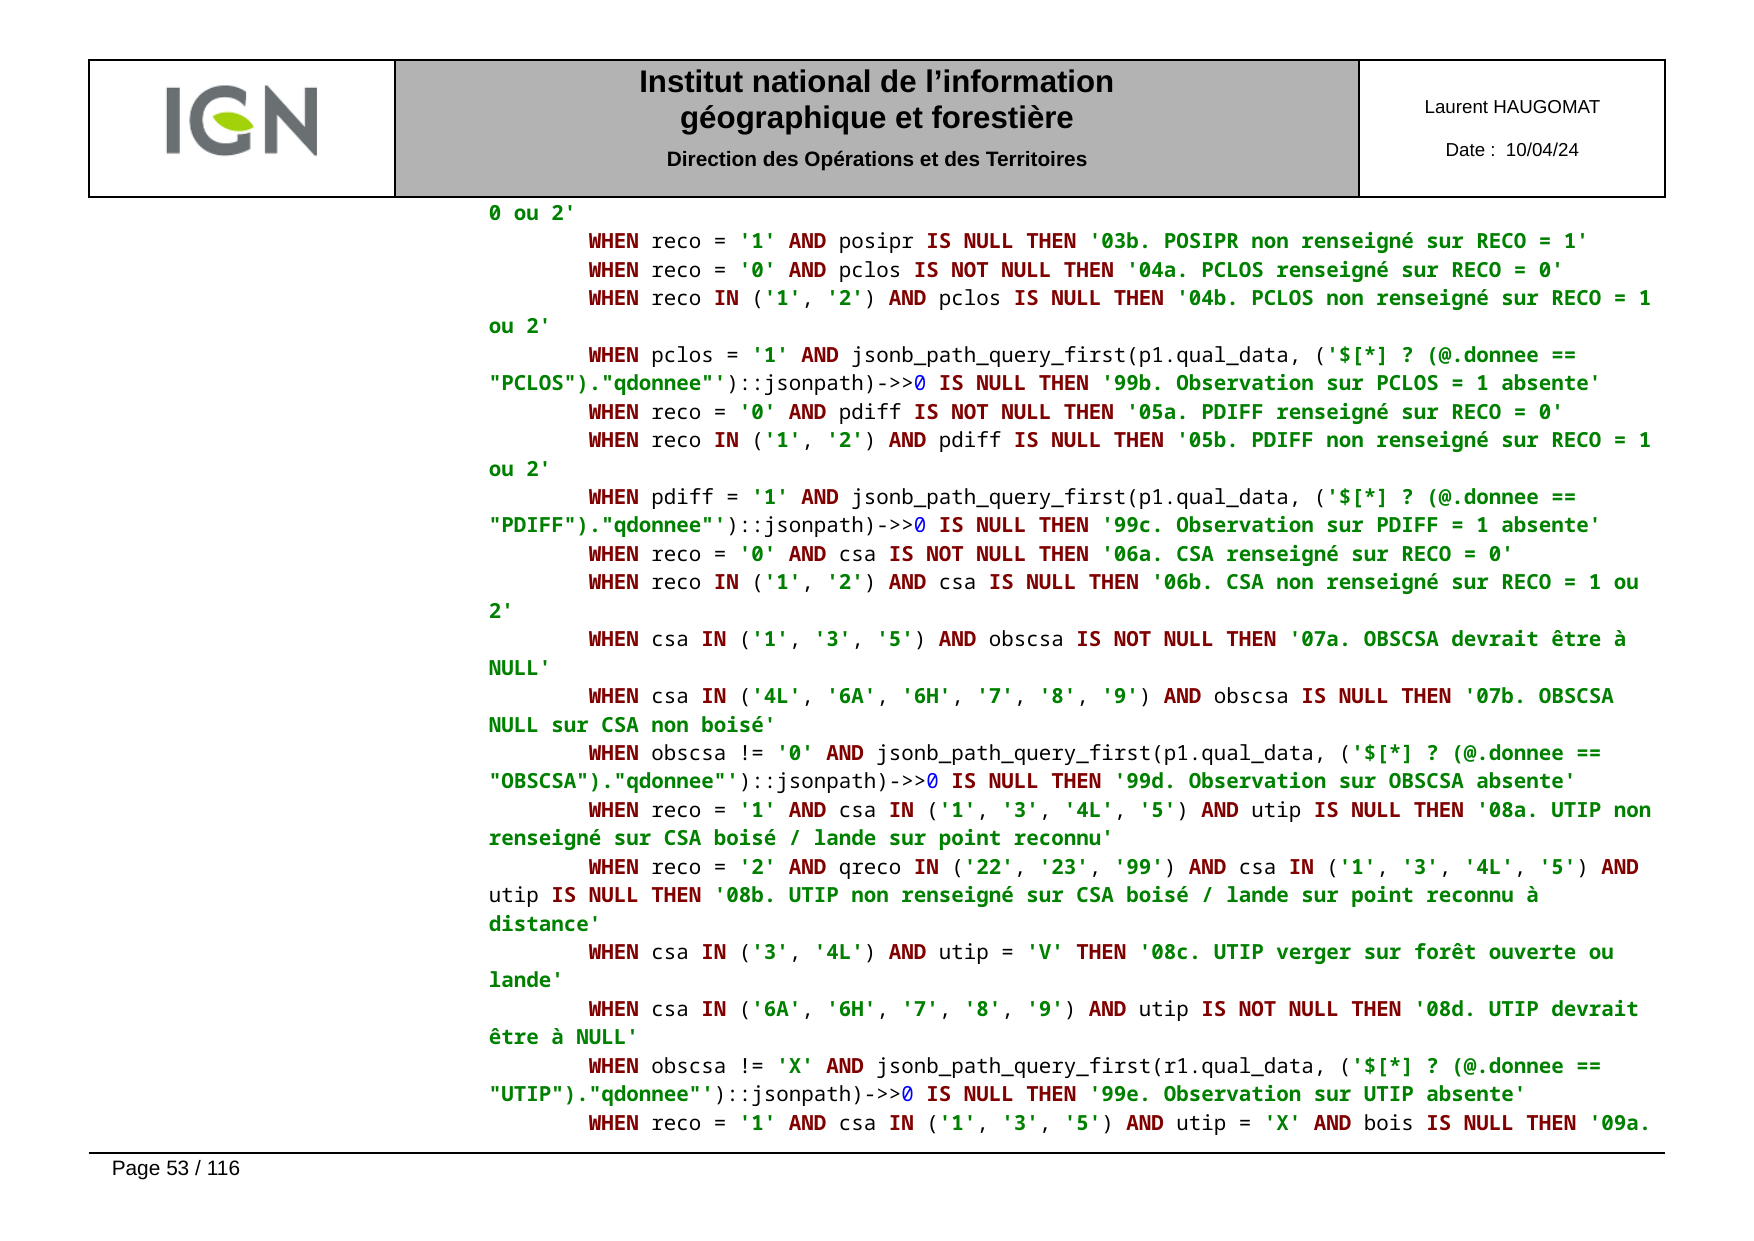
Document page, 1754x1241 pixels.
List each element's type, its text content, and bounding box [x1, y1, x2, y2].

table_cell [89, 198, 483, 1142]
picture [141, 62, 343, 180]
table_cell 0 ou 2' WHEN reco = '1' AND posipr IS NULL THEN '03b. POSIPR non renseigné sur RECO = 1' WHEN reco = '0' AND pclos IS NOT NULL THEN '04a. PCLOS renseigné sur RECO = 0' WHEN reco IN ('1', '2') AND pclos IS NULL THEN '04b. PCLOS non renseigné sur RECO = 1 ou 2' WHEN pclos = '1' AND jsonb_path_query_first(p1.qual_data, ('$[*] ? (@.donnee == "PCLOS")."qdonnee"')::jsonpath)->>0 IS NULL THEN '99b. Observation sur PCLOS = 1 absente' WHEN reco = '0' AND pdiff IS NOT NULL THEN '05a. PDIFF renseigné sur RECO = 0' WHEN reco IN ('1', '2') AND pdiff IS NULL THEN '05b. PDIFF non renseigné sur RECO = 1 ou 2' WHEN pdiff = '1' AND jsonb_path_query_first(p1.qual_data, ('$[*] ? (@.donnee == "PDIFF")."qdonnee"')::jsonpath)->>0 IS NULL THEN '99c. Observation sur PDIFF = 1 absente' WHEN reco = '0' AND csa IS NOT NULL THEN '06a. CSA renseigné sur RECO = 0' WHEN reco IN ('1', '2') AND csa IS NULL THEN '06b. CSA non renseigné sur RECO = 1 ou 2' WHEN csa IN ('1', '3', '5') AND obscsa IS NOT NULL THEN '07a. OBSCSA devrait être à NULL' WHEN csa IN ('4L', '6A', '6H', '7', '8', '9') AND obscsa IS NULL THEN '07b. OBSCSA NULL sur CSA non boisé' WHEN obscsa != '0' AND jsonb_path_query_first(p1.qual_data, ('$[*] ? (@.donnee == "OBSCSA")."qdonnee"')::jsonpath)->>0 IS NULL THEN '99d. Observation sur OBSCSA absente' WHEN reco = '1' AND csa IN ('1', '3', '4L', '5') AND utip IS NULL THEN '08a. UTIP non renseigné sur CSA boisé / lande sur point reconnu' WHEN reco = '2' AND qreco IN ('22', '23', '99') AND csa IN ('1', '3', '4L', '5') AND utip IS NULL THEN '08b. UTIP non renseigné sur CSA boisé / lande sur point reconnu à distance' WHEN csa IN ('3', '4L') AND utip = 'V' THEN '08c. UTIP verger sur forêt ouverte ou lande' WHEN csa IN ('6A', '6H', '7', '8', '9') AND utip IS NOT NULL THEN '08d. UTIP devrait être à NULL' WHEN obscsa != 'X' AND jsonb_path_query_first(r1.qual_data, ('$[*] ? (@.donnee == "UTIP")."qdonnee"')::jsonpath)->>0 IS NULL THEN '99e. Observation sur UTIP absente' WHEN reco = '1' AND csa IN ('1', '3', '5') AND utip = 'X' AND bois IS NULL THEN '09a. [483, 198, 1665, 1142]
